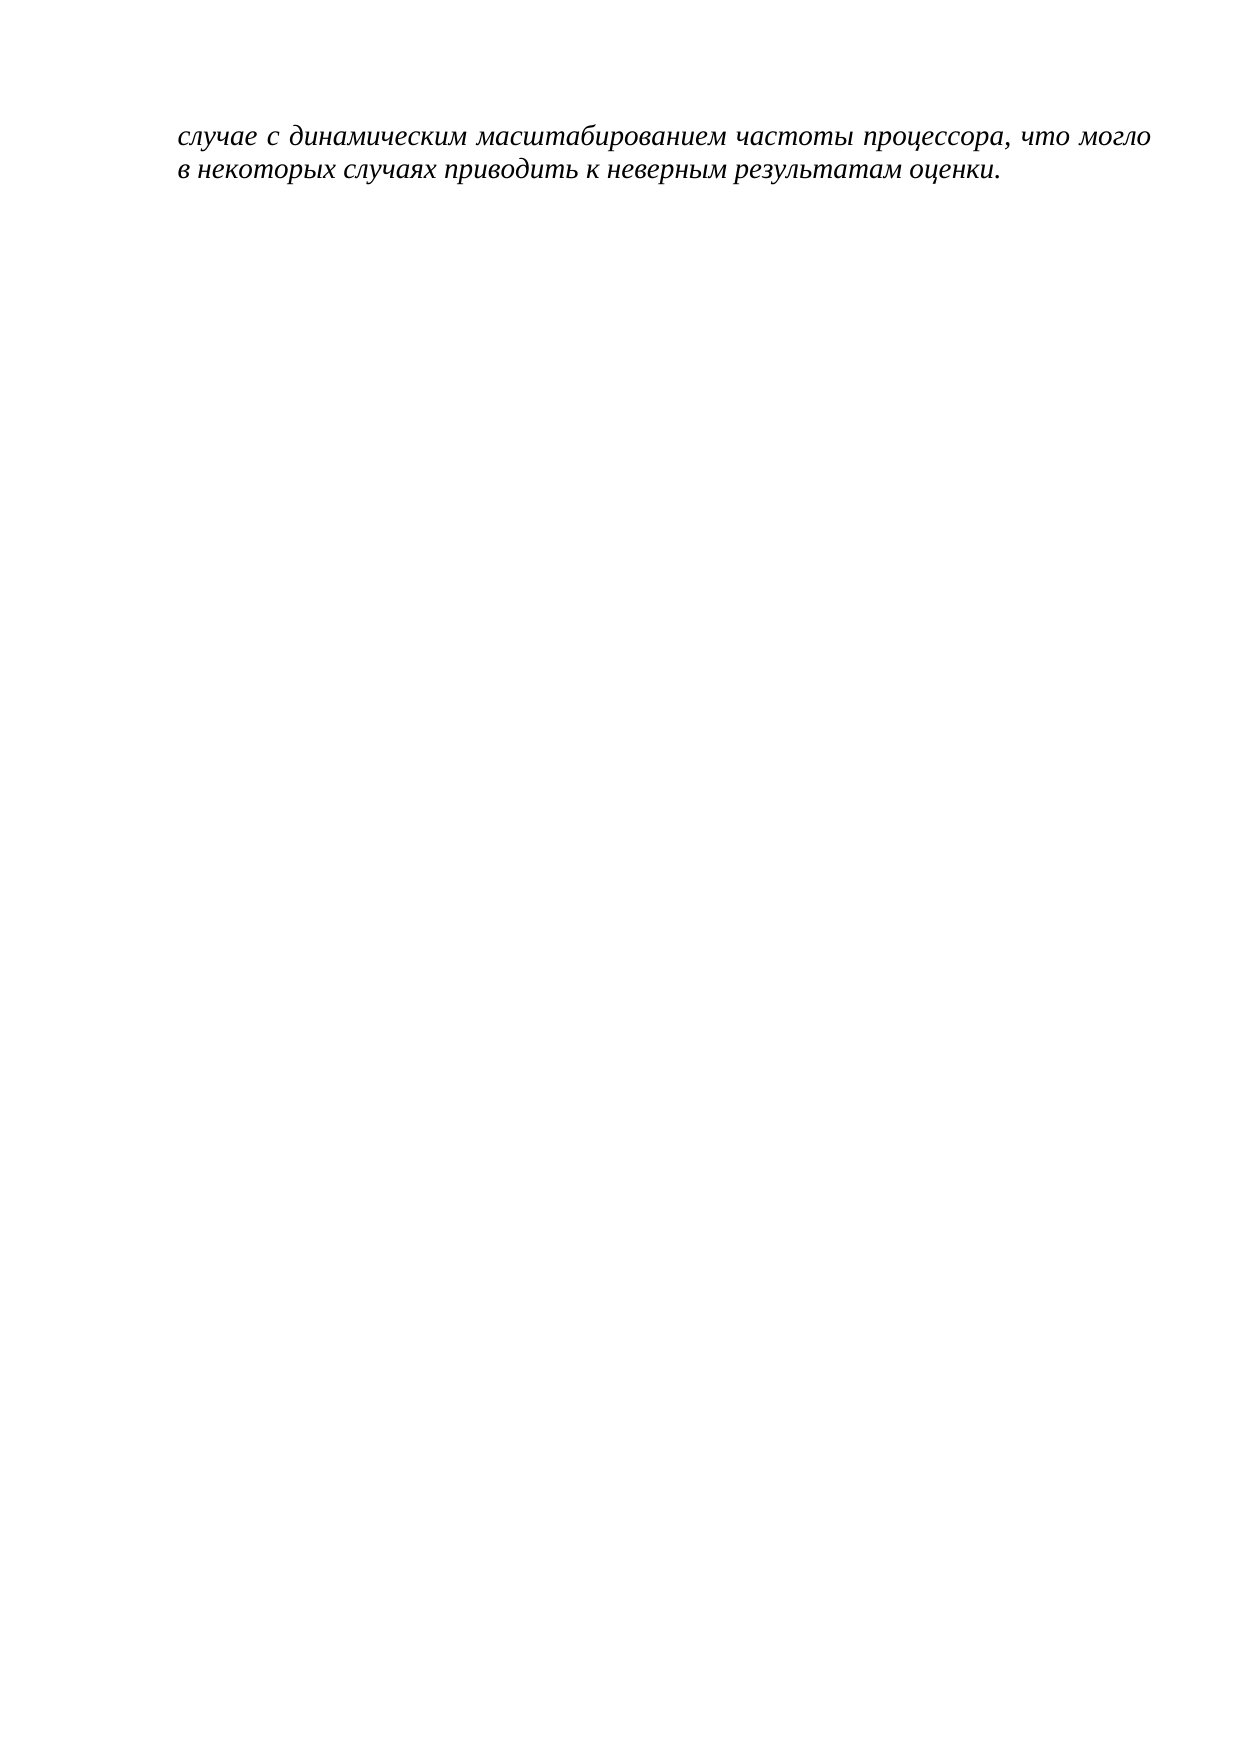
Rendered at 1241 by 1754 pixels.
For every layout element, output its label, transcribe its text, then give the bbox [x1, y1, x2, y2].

text случае с динамическим масштабированием частоты процессора, что могло в некоторых случаях приводить к неверным результатам оценки. [177, 118, 1152, 185]
